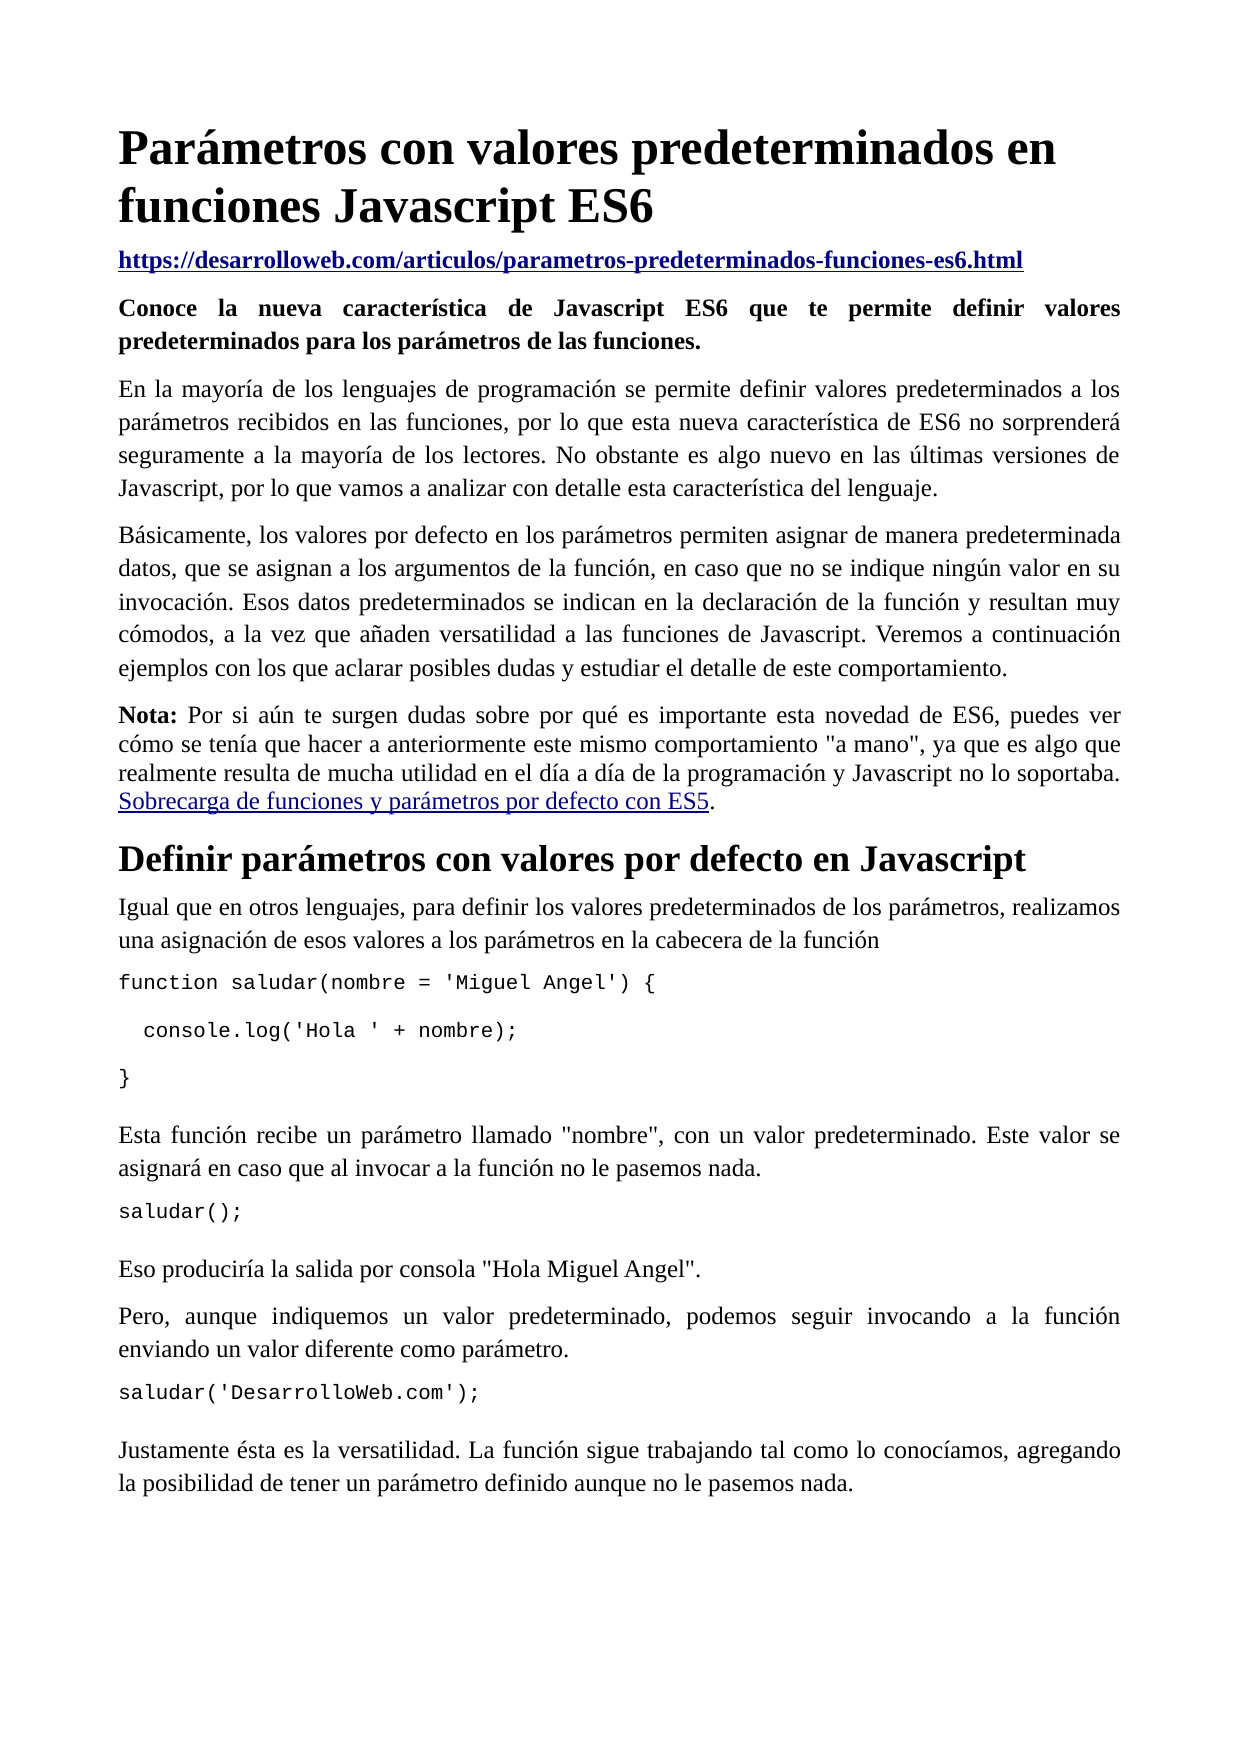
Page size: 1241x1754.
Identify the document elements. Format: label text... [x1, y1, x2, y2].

subtitle Definir parámetros con valores por defecto en Javascript [118, 836, 1122, 879]
text Eso produciría la salida por consola "Hola Miguel Angel". [118, 1254, 1122, 1282]
text Justamente ésta es la versatilidad. La función sigue trabajando tal como lo conocíamos, agregando la posibilidad de tener un parámetro definido aunque no le pasemos nada. [118, 1435, 1122, 1497]
text function saludar(nombre = 'Miguel Angel') { [118, 972, 1122, 996]
text Básicamente, los valores por defecto en los parámetros permiten asignar de manera predeterminada datos, que se asignan a los argumentos de la función, en caso que no se indique ningún valor en su invocación. Esos datos predeterminados se indican en la declaración de la función y resultan muy cómodos, a la vez que añaden versatilidad a las funciones de Javascript. Veremos a continuación ejemplos con los que aclarar posibles dudas y estudiar el detalle de este comportamiento. [118, 521, 1122, 681]
text https://desarrolloweb.com/articulos/parametros-predeterminados-funciones-es6.html [118, 246, 1122, 274]
text console.log('Hola ' + nombre); [118, 1019, 1122, 1043]
text } [118, 1067, 1122, 1091]
text Pero, aunque indiquemos un valor predeterminado, podemos seguir invocando a la función enviando un valor diferente como parámetro. [118, 1301, 1122, 1363]
text En la mayoría de los lenguajes de programación se permite definir valores predeterminados a los parámetros recibidos en las funciones, por lo que esta nueva característica de ES6 no sorprenderá seguramente a la mayoría de los lectores. No obstante es algo nuevo en las últimas versiones de Javascript, por lo que vamos a analizar con detalle esta característica del lenguaje. [118, 374, 1122, 502]
subtitle Parámetros con valores predeterminados en funciones Javascript ES6 [118, 118, 1122, 233]
text saludar('DesarrolloWeb.com'); [118, 1382, 1122, 1406]
text Conoce la nueva característica de Javascript ES6 que te permite definir valores predeterminados para los parámetros de las funciones. [118, 293, 1122, 355]
text Igual que en otros lenguajes, para definir los valores predeterminados de los parámetros, realizamos una asignación de esos valores a los parámetros en la cabecera de la función [118, 892, 1122, 953]
text Nota: Por si aún te surgen dudas sobre por qué es importante esta novedad de ES6, puedes ver cómo se tenía que hacer a anteriormente este mismo comportamiento "a mano", ya que es algo que realmente resulta de mucha utilidad en el día a día de la programación y Javascript no lo soportaba. Sobrecarga de funciones y parámetros por defecto con ES5. [118, 700, 1122, 815]
text Esta función recibe un parámetro llamado "nombre", con un valor predeterminado. Este valor se asignará en caso que al invocar a la función no le pasemos nada. [118, 1120, 1122, 1182]
text saludar(); [118, 1201, 1122, 1224]
